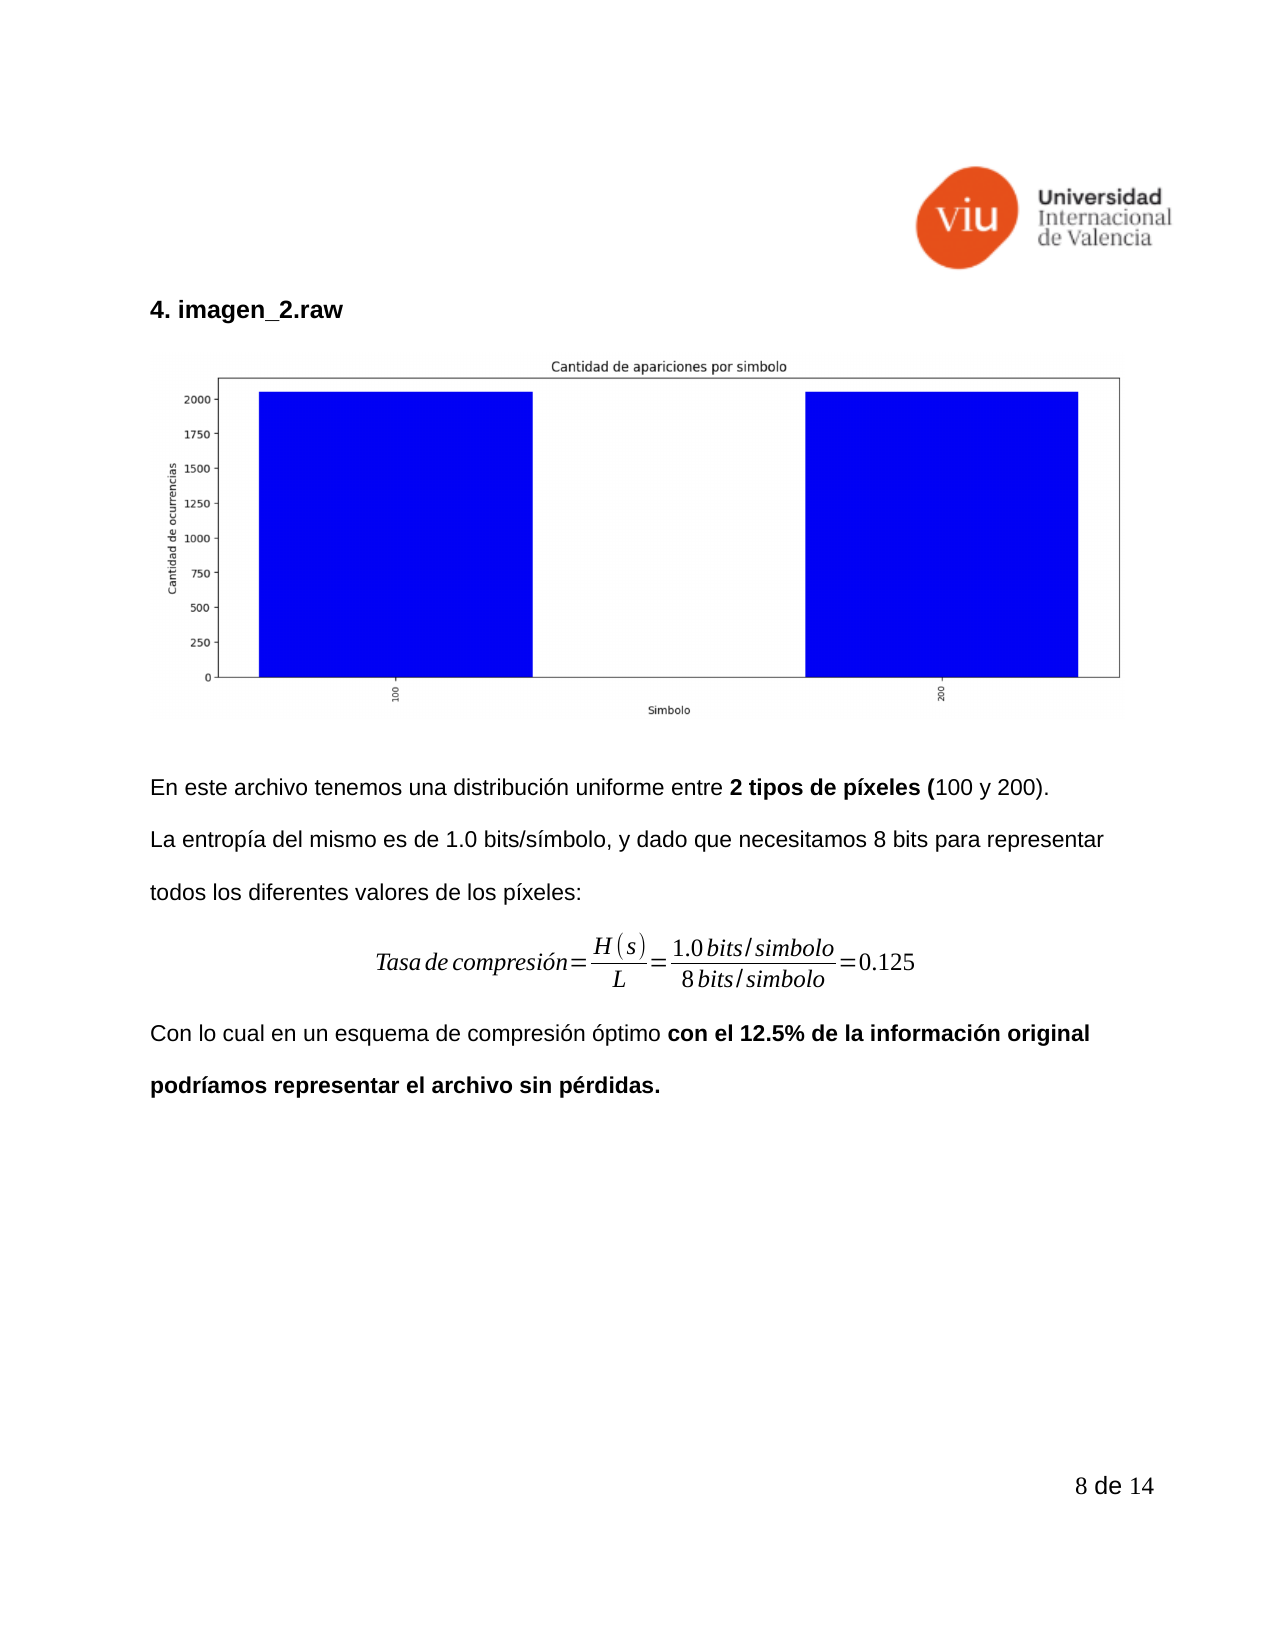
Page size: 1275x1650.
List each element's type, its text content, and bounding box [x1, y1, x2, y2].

text En este archivo tenemos una distribución uniforme entre 2 tipos de píxeles (100 y 200). [150, 719, 1125, 800]
text Con lo cual en un esquema de compresión óptimo con el 12.5% de la información original podríamos representar el archivo sin pérdidas. [150, 1019, 1125, 1099]
picture [150, 352, 1125, 719]
text La entropía del mismo es de 1.0 bits/símbolo, y dado que necesitamos 8 bits para representar todos los diferentes valores de los píxeles: [150, 826, 1125, 905]
text 4. imagen_2.raw [150, 295, 1125, 324]
picture [913, 162, 1175, 274]
